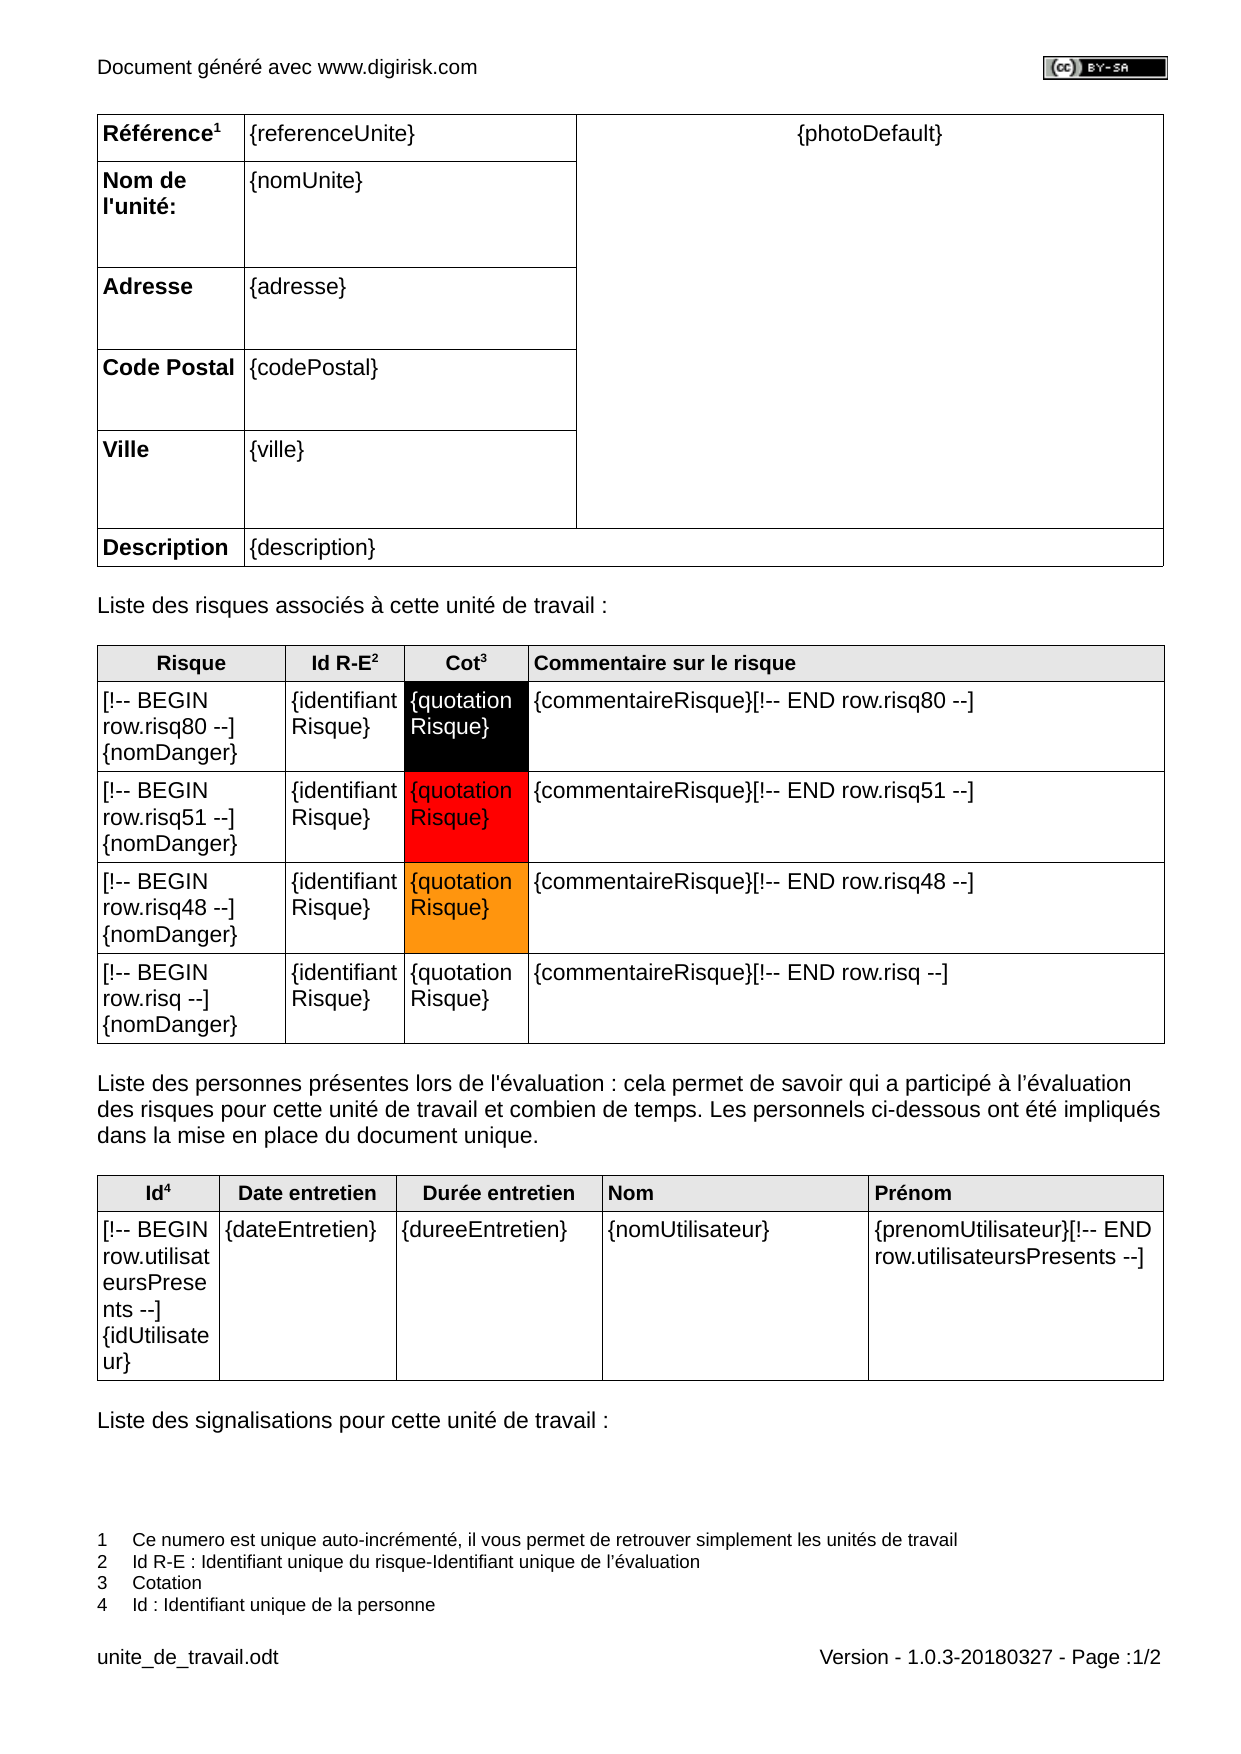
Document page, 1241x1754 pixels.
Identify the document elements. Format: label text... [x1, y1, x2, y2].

table_cell [!-- BEGIN row.risq48 --]{nomDanger} [98, 863, 285, 953]
table_cell {commentaireRisque}[!-- END row.risq --] [529, 954, 1164, 1043]
table_cell {quotationRisque} [405, 682, 528, 771]
table_cell {adresse} [245, 268, 576, 348]
table_cell {dureeEntretien} [397, 1212, 602, 1380]
table_cell Description [98, 529, 244, 566]
table_cell {quotationRisque} [405, 772, 528, 862]
table_cell {prenomUtilisateur}[!-- END row.utilisateursPresents --] [869, 1212, 1163, 1380]
table_cell {nomUtilisateur} [603, 1212, 868, 1380]
table_cell Adresse [98, 268, 244, 348]
table_cell {quotationRisque} [405, 954, 528, 1043]
table_cell {ville} [245, 431, 576, 528]
text Liste des personnes présentes lors de l'évaluation : cela permet de savoir qui a participé à l’évaluation des risques pour cette unité de travail et combien de temps. Les personnels ci-dessous ont été impliqués dans la mise en place du document unique. [97, 1070, 1164, 1149]
table_cell {codePostal} [245, 350, 576, 430]
text Liste des signalisations pour cette unité de travail : [97, 1407, 1164, 1433]
table_cell {identifiantRisque} [286, 682, 404, 771]
table_header Prénom [869, 1176, 1163, 1211]
table_header Id R-E [286, 646, 404, 681]
table_cell Ville [98, 431, 244, 528]
table_header Date entretien [220, 1176, 396, 1211]
table_cell Nom de l'unité: [98, 162, 244, 267]
table_cell {identifiantRisque} [286, 954, 404, 1043]
text Liste des risques associés à cette unité de travail : [97, 592, 1164, 619]
table_cell [!-- BEGIN row.utilisateursPresents --]{idUtilisateur} [98, 1212, 219, 1380]
table_header Référence [98, 115, 244, 161]
table_header {photoDefault} [577, 115, 1163, 528]
table_cell [!-- BEGIN row.risq --]{nomDanger} [98, 954, 285, 1043]
table_cell {identifiantRisque} [286, 863, 404, 953]
table_cell {nomUnite} [245, 162, 576, 267]
table_header Durée entretien [397, 1176, 602, 1211]
table_header Nom [603, 1176, 868, 1211]
table_cell {commentaireRisque}[!-- END row.risq51 --] [529, 772, 1164, 862]
table_header Id [98, 1176, 219, 1211]
table_cell {dateEntretien} [220, 1212, 396, 1380]
table_cell Code Postal [98, 350, 244, 430]
table_cell {commentaireRisque}[!-- END row.risq80 --] [529, 682, 1164, 771]
table_header Cot [405, 646, 528, 681]
table_header {referenceUnite} [245, 115, 576, 161]
table_cell [!-- BEGIN row.risq80 --]{nomDanger} [98, 682, 285, 771]
table_cell {commentaireRisque}[!-- END row.risq48 --] [529, 863, 1164, 953]
table_cell {identifiantRisque} [286, 772, 404, 862]
table_cell {description} [245, 529, 1163, 566]
table_header Commentaire sur le risque [529, 646, 1164, 681]
table_header Risque [98, 646, 285, 681]
table_cell {quotationRisque} [405, 863, 528, 953]
picture [1043, 56, 1168, 80]
table_cell [!-- BEGIN row.risq51 --]{nomDanger} [98, 772, 285, 862]
